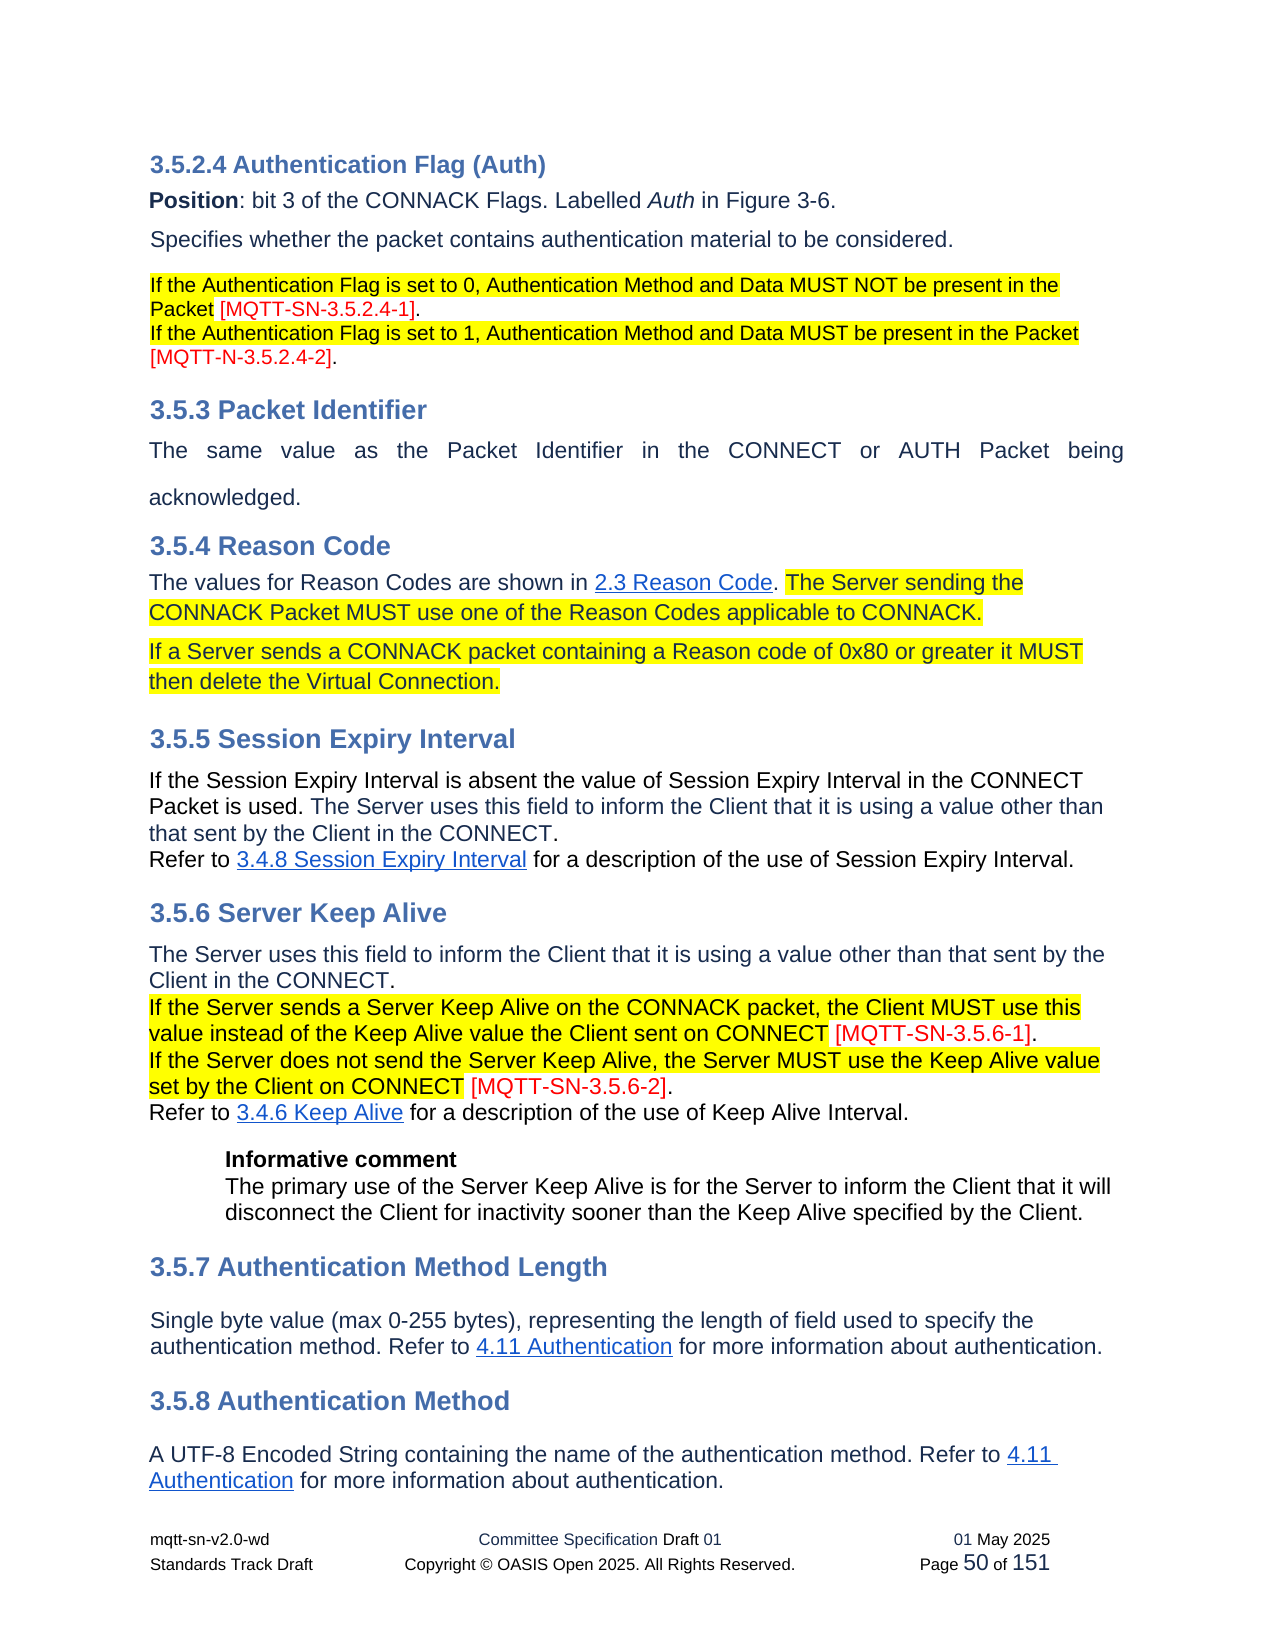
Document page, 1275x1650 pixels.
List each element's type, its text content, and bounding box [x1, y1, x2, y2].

text The same value as the Packet Identifier in the CONNECT or AUTH Packet being acknowledged. [148, 437, 1124, 510]
subtitle 3.5.8 Authentication Method [150, 1384, 1124, 1416]
subtitle 3.5.6 Server Keep Alive [150, 897, 1124, 929]
text The primary use of the Server Keep Alive is for the Server to inform the Client that it will disconnect the Client for inactivity sooner than the Keep Alive specified by the Client. [225, 1173, 1125, 1226]
text Refer to 3.4.6 Keep Alive for a description of the use of Keep Alive Interval. [148, 1099, 1124, 1126]
text Informative comment [225, 1146, 1125, 1173]
subtitle 3.5.5 Session Expiry Interval [150, 723, 1124, 754]
text ​​If the Authentication Flag is set to 0, Authentication Method and Data MUST NOT be present in the Packet [MQTT-SN-3.5.2.4-1]. [150, 273, 1124, 321]
subtitle 3.5.3 Packet Identifier [150, 394, 1124, 425]
subtitle 3.5.2.4 Authentication Flag (Auth) [150, 150, 1124, 179]
text Position: bit 3 of the CONNACK Flags. Labelled Auth in Figure 3-6. [148, 187, 1124, 213]
text A UTF-8 Encoded String containing the name of the authentication method. Refer to 4.11 Authentication for more information about authentication. [148, 1441, 1124, 1493]
text Specifies whether the packet contains authentication material to be considered. [150, 226, 1124, 252]
text If the Server sends a Server Keep Alive on the CONNACK packet, the Client MUST use this value instead of the Keep Alive value the Client sent on CONNECT [MQTT-SN-3.5.6-1]. [148, 994, 1124, 1047]
subtitle 3.5.7 Authentication Method Length [150, 1251, 1124, 1282]
text Refer to 3.4.8 Session Expiry Interval for a description of the use of Session Expiry Interval. [148, 846, 1124, 872]
text The Server uses this field to inform the Client that it is using a value other than that sent by the Client in the CONNECT. [148, 941, 1124, 994]
text Single byte value (max 0-255 bytes), representing the length of field used to specify the authentication method. Refer to 4.11 Authentication for more information about authentication. [150, 1307, 1124, 1359]
text If a Server sends a CONNACK packet containing a Reason code of 0x80 or greater it MUST then delete the Virtual Connection. [148, 638, 1124, 694]
subtitle 3.5.4 Reason Code [150, 529, 1124, 561]
text If the Server does not send the Server Keep Alive, the Server MUST use the Keep Alive value set by the Client on CONNECT [MQTT-SN-3.5.6-2]. [148, 1047, 1124, 1099]
text If the Session Expiry Interval is absent the value of Session Expiry Interval in the CONNECT Packet is used. The Server uses this field to inform the Client that it is using a value other than that sent by the Client in the CONNECT. [148, 767, 1124, 846]
text If the Authentication Flag is set to 1, Authentication Method and Data MUST be present in the Packet [MQTT-N-3.5.2.4-2]. [150, 321, 1124, 369]
text The values for Reason Codes are shown in 2.3 Reason Code. The Server sending the CONNACK Packet MUST use one of the Reason Codes applicable to CONNACK. [148, 569, 1124, 626]
